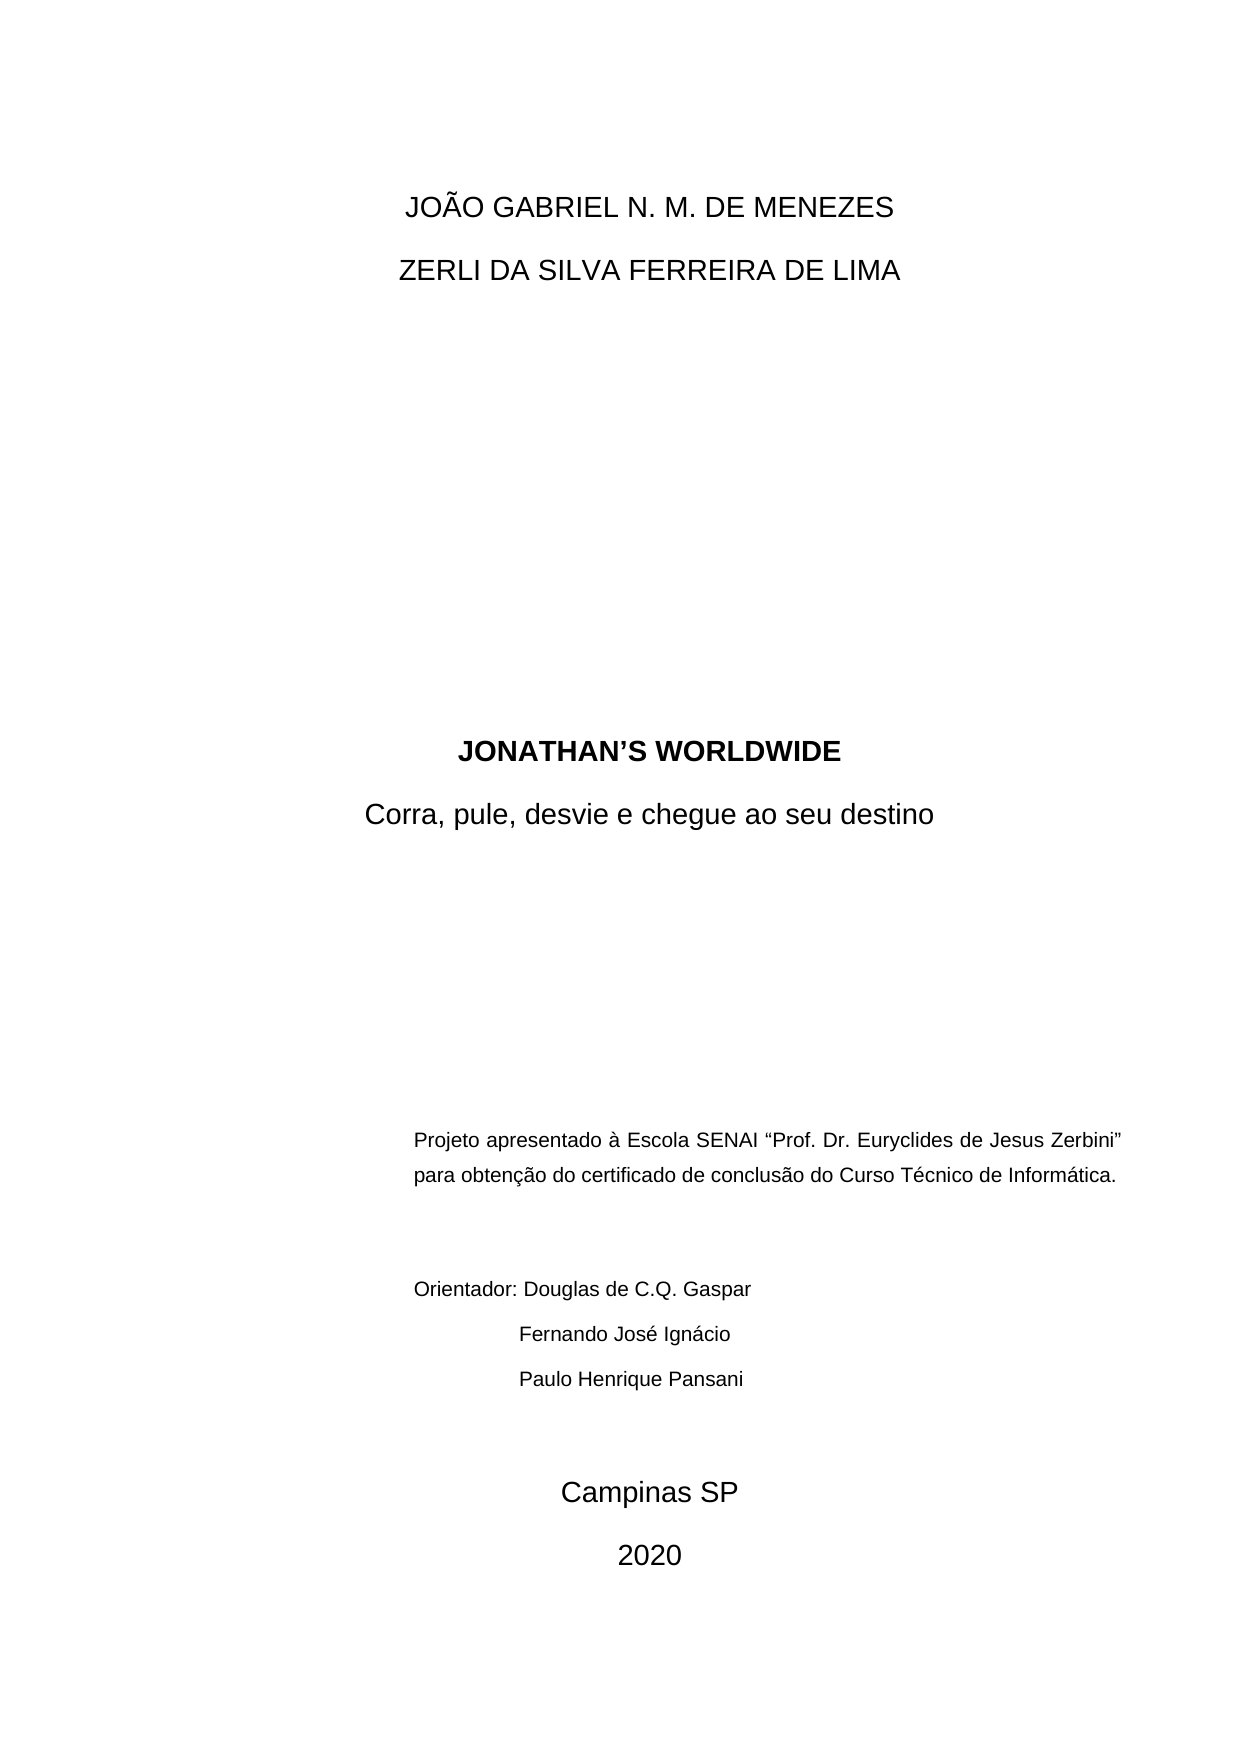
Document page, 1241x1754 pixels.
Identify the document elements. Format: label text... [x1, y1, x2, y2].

text JOÃO GABRIEL N. M. DE MENEZES [177, 190, 1122, 223]
text 2020 [177, 1538, 1122, 1572]
text Paulo Henrique Pansani [413, 1366, 1122, 1390]
text Campinas SP [177, 1475, 1122, 1509]
text Corra, pule, desvie e chegue ao seu destino [177, 797, 1122, 830]
text Projeto apresentado à Escola SENAI “Prof. Dr. Euryclides de Jesus Zerbini” para obtenção do certificado de conclusão do Curso Técnico de Informática. [413, 1127, 1122, 1187]
text Fernando José Ignácio [473, 1322, 1122, 1346]
text Orientador: Douglas de C.Q. Gaspar [413, 1277, 1122, 1301]
text JONATHAN’S WORLDWIDE [177, 734, 1122, 767]
text ZERLI DA SILVA FERREIRA DE LIMA [177, 252, 1122, 286]
